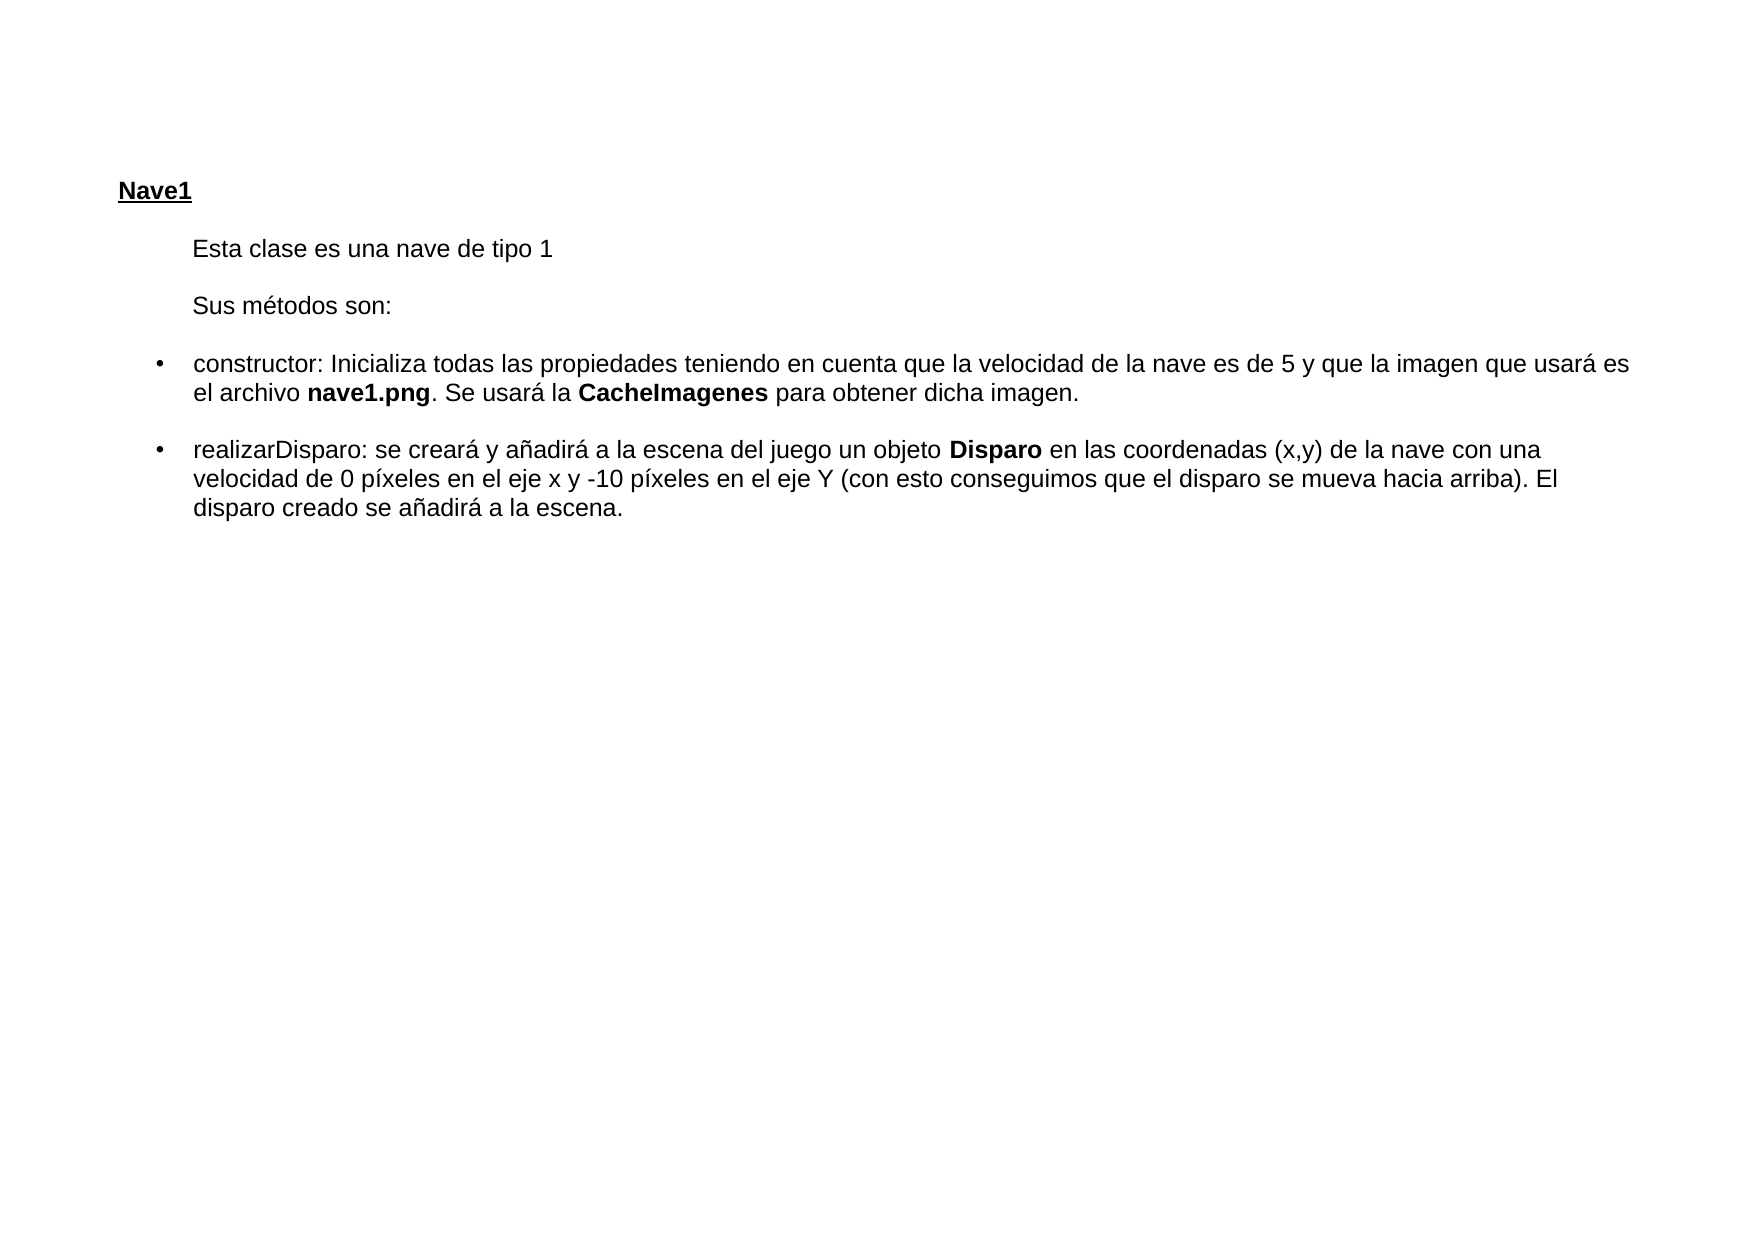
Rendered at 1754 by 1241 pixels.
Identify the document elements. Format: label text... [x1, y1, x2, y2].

list realizarDisparo: se creará y añadirá a la escena del juego un objeto Disparo en las coordenadas (x,y) de la nave con una velocidad de 0 píxeles en el eje x y -10 píxeles en el eje Y (con esto conseguimos que el disparo se mueva hacia arriba). El disparo creado se añadirá a la escena. [156, 435, 1636, 522]
text Esta clase es una nave de tipo 1 [118, 234, 1636, 263]
list constructor: Inicializa todas las propiedades teniendo en cuenta que la velocidad de la nave es de 5 y que la imagen que usará es el archivo nave1.png. Se usará la CacheImagenes para obtener dicha imagen. [156, 349, 1636, 406]
text Sus métodos son: [118, 291, 1636, 320]
text Nave1 [118, 176, 1636, 205]
